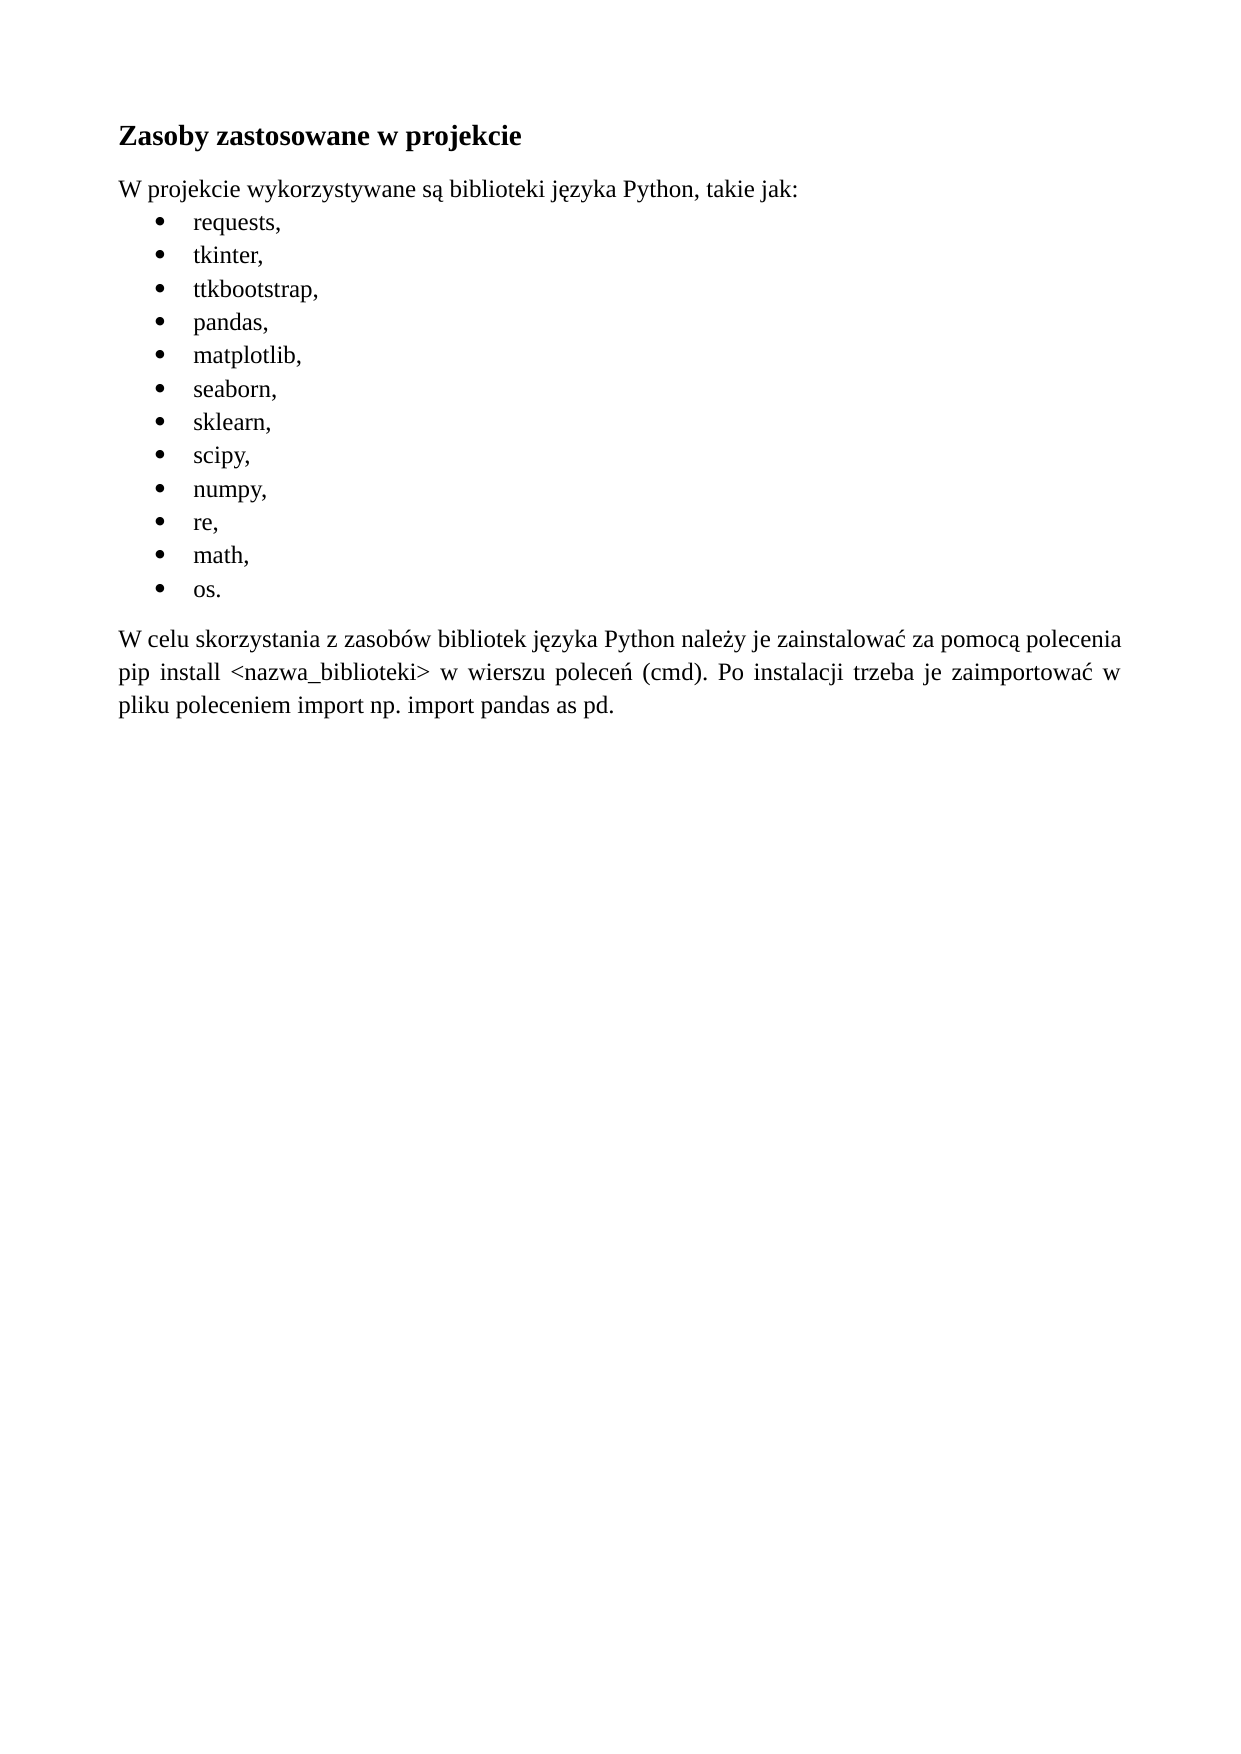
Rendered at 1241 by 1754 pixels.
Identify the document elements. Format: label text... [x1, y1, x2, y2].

text W projekcie wykorzystywane są biblioteki języka Python, takie jak: [118, 174, 1122, 202]
list tkinter, [156, 240, 1122, 269]
list scipy, [156, 440, 1122, 469]
list re, [156, 507, 1122, 536]
text Zasoby zastosowane w projekcie [118, 118, 1122, 152]
list ttkbootstrap, [156, 274, 1122, 302]
list sklearn, [156, 407, 1122, 436]
list os. [156, 574, 1122, 602]
list seaborn, [156, 374, 1122, 402]
list requests, [156, 207, 1122, 236]
text W celu skorzystania z zasobów bibliotek języka Python należy je zainstalować za pomocą polecenia pip install <nazwa_biblioteki> w wierszu poleceń (cmd). Po instalacji trzeba je zaimportować w pliku poleceniem import np. import pandas as pd. [118, 624, 1122, 719]
list numpy, [156, 474, 1122, 502]
list math, [156, 540, 1122, 569]
list matplotlib, [156, 340, 1122, 369]
list pandas, [156, 307, 1122, 336]
